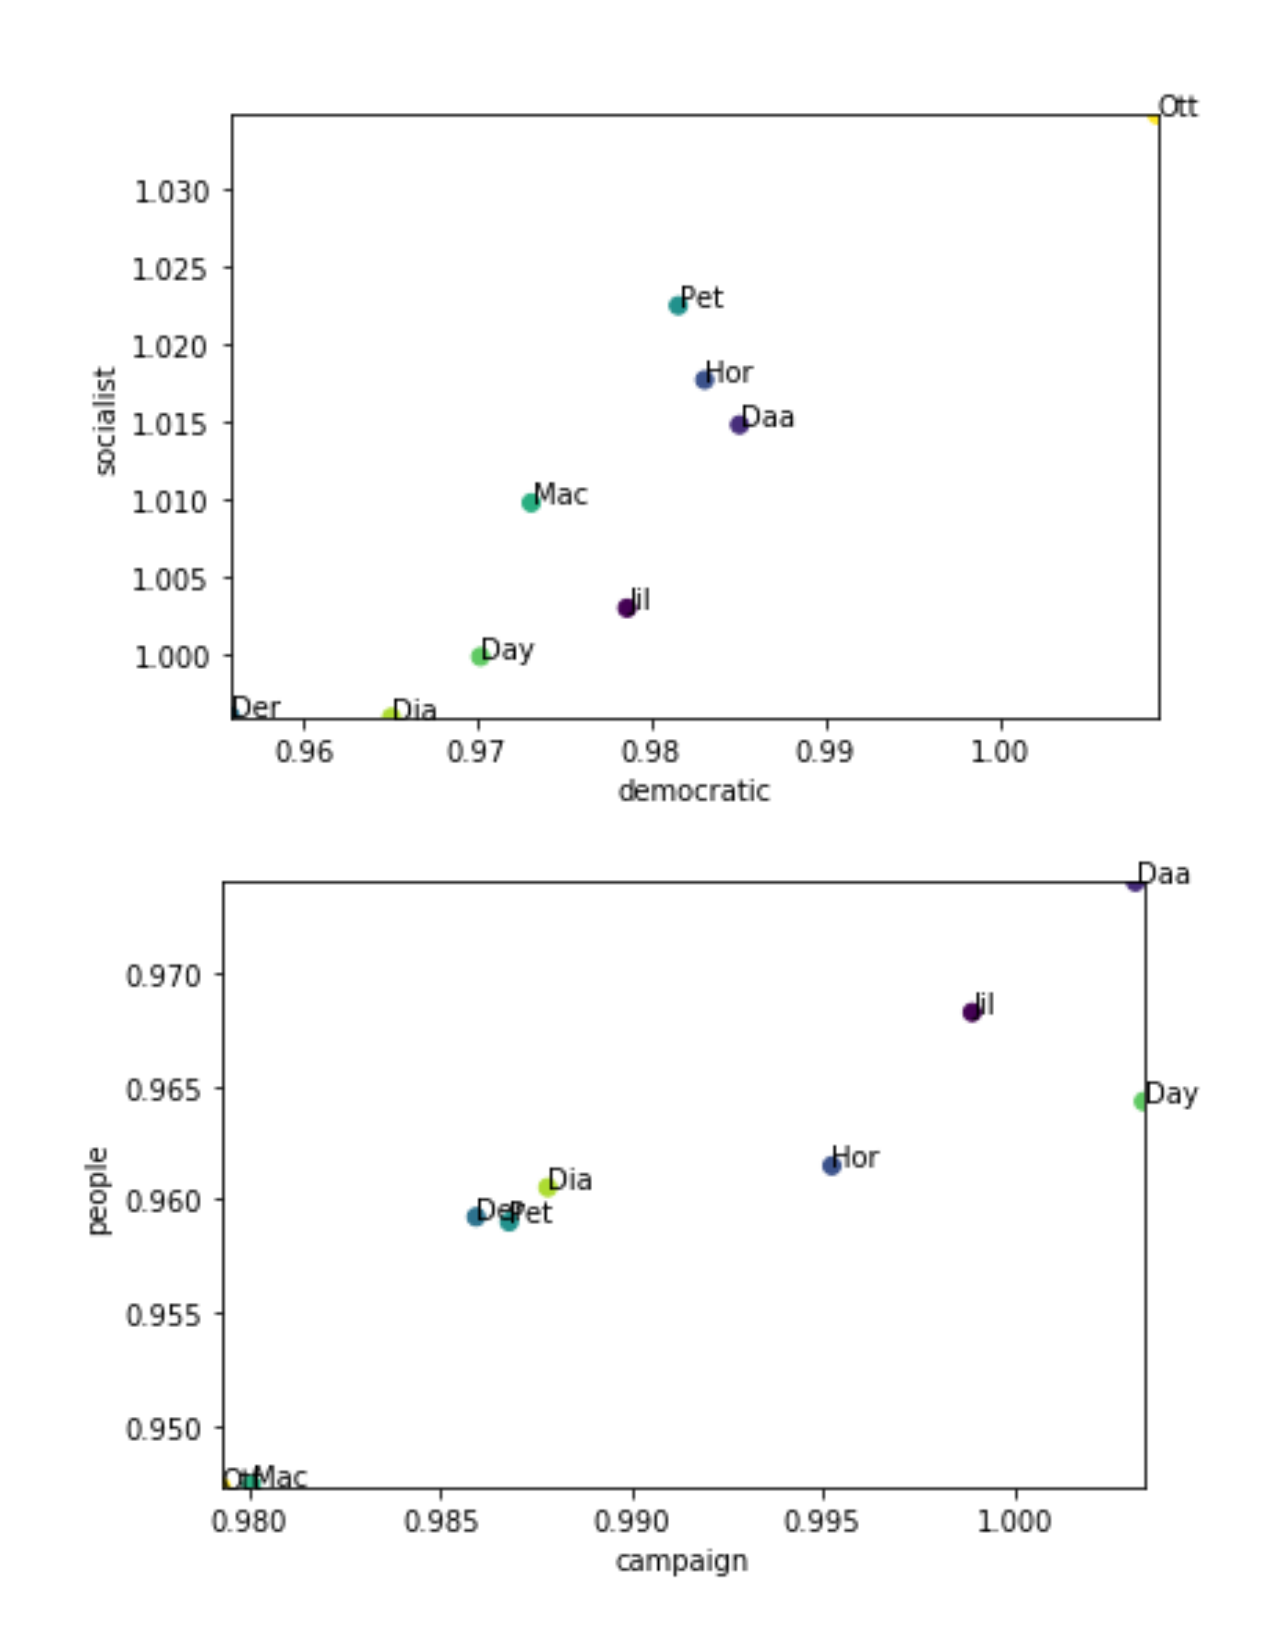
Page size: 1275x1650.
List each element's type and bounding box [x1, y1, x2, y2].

picture [67, 843, 1217, 1594]
picture [74, 76, 1220, 824]
